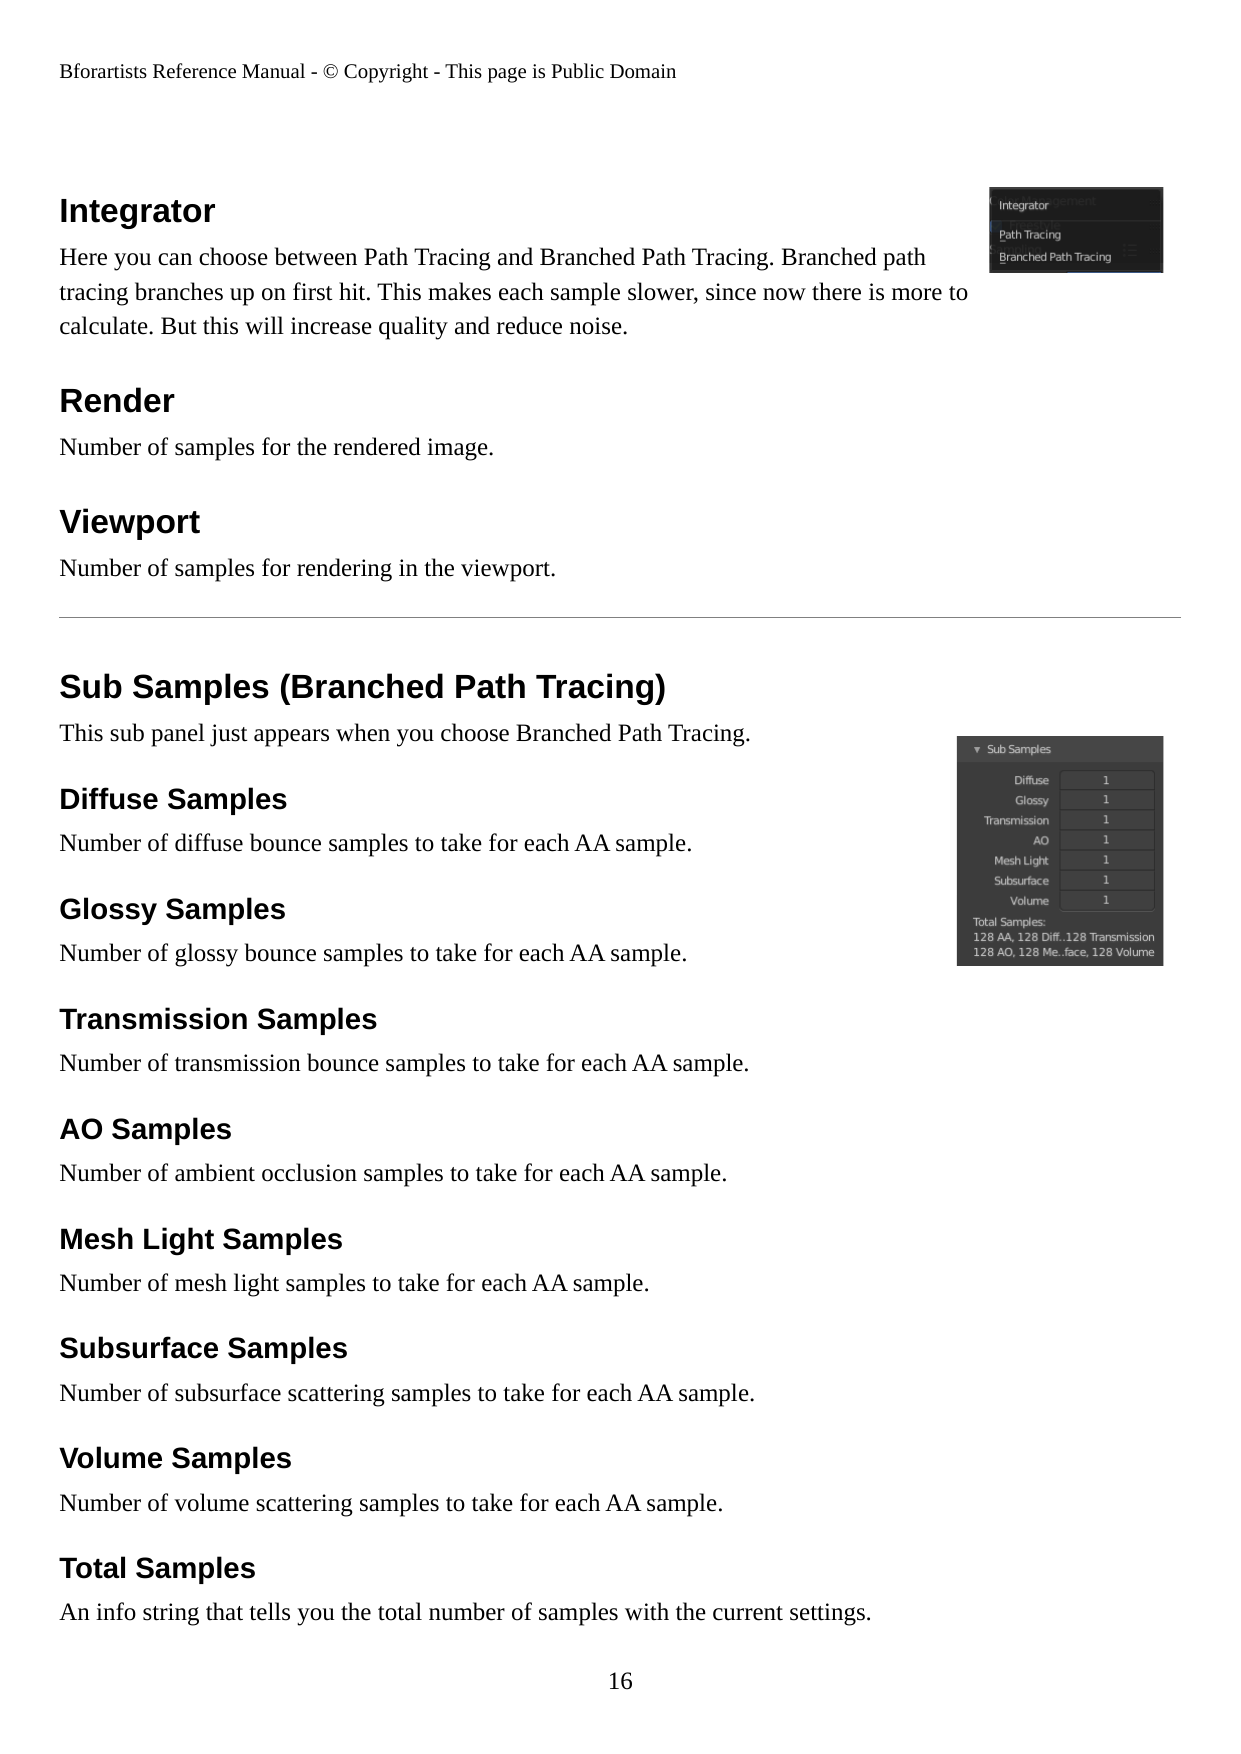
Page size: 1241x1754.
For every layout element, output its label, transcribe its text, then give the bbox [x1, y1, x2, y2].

subtitle Glossy Samples [59, 892, 956, 926]
subtitle Total Samples [59, 1551, 1181, 1585]
text Number of ambient occlusion samples to take for each AA sample. [59, 1158, 1181, 1187]
subtitle Volume Samples [59, 1441, 1181, 1475]
subtitle [1164, 191, 1181, 229]
subtitle [1164, 782, 1181, 816]
subtitle Diffuse Samples [59, 782, 956, 816]
subtitle Subsurface Samples [59, 1331, 1181, 1365]
picture [956, 736, 1164, 966]
text Number of transmission bounce samples to take for each AA sample. [59, 1048, 1181, 1077]
text Number of samples for the rendered image. [59, 432, 1181, 461]
subtitle Render [59, 381, 1181, 419]
text Number of samples for rendering in the viewport. [59, 553, 1181, 582]
subtitle Integrator [59, 191, 989, 229]
subtitle Sub Samples (Branched Path Tracing) [59, 667, 1181, 706]
subtitle AO Samples [59, 1112, 1181, 1145]
text Here you can choose between Path Tracing and Branched Path Tracing. Branched path tracing branches up on first hit. This makes each sample slower, since now there is more to calculate. But this will increase quality and reduce noise. [59, 242, 1181, 340]
text Number of diffuse bounce samples to take for each AA sample. [59, 828, 956, 857]
text This sub panel just appears when you choose Branched Path Tracing. [59, 718, 1181, 747]
subtitle Viewport [59, 502, 1181, 541]
text Number of mesh light samples to take for each AA sample. [59, 1268, 1181, 1297]
text Number of volume scattering samples to take for each AA sample. [59, 1488, 1181, 1516]
text Number of glossy bounce samples to take for each AA sample. [59, 938, 1181, 967]
subtitle [1164, 892, 1181, 926]
text An info string that tells you the total number of samples with the current settings. [59, 1597, 1181, 1626]
text Number of subsurface scattering samples to take for each AA sample. [59, 1378, 1181, 1406]
subtitle Mesh Light Samples [59, 1222, 1181, 1255]
subtitle Transmission Samples [59, 1002, 1181, 1036]
picture [989, 187, 1164, 273]
